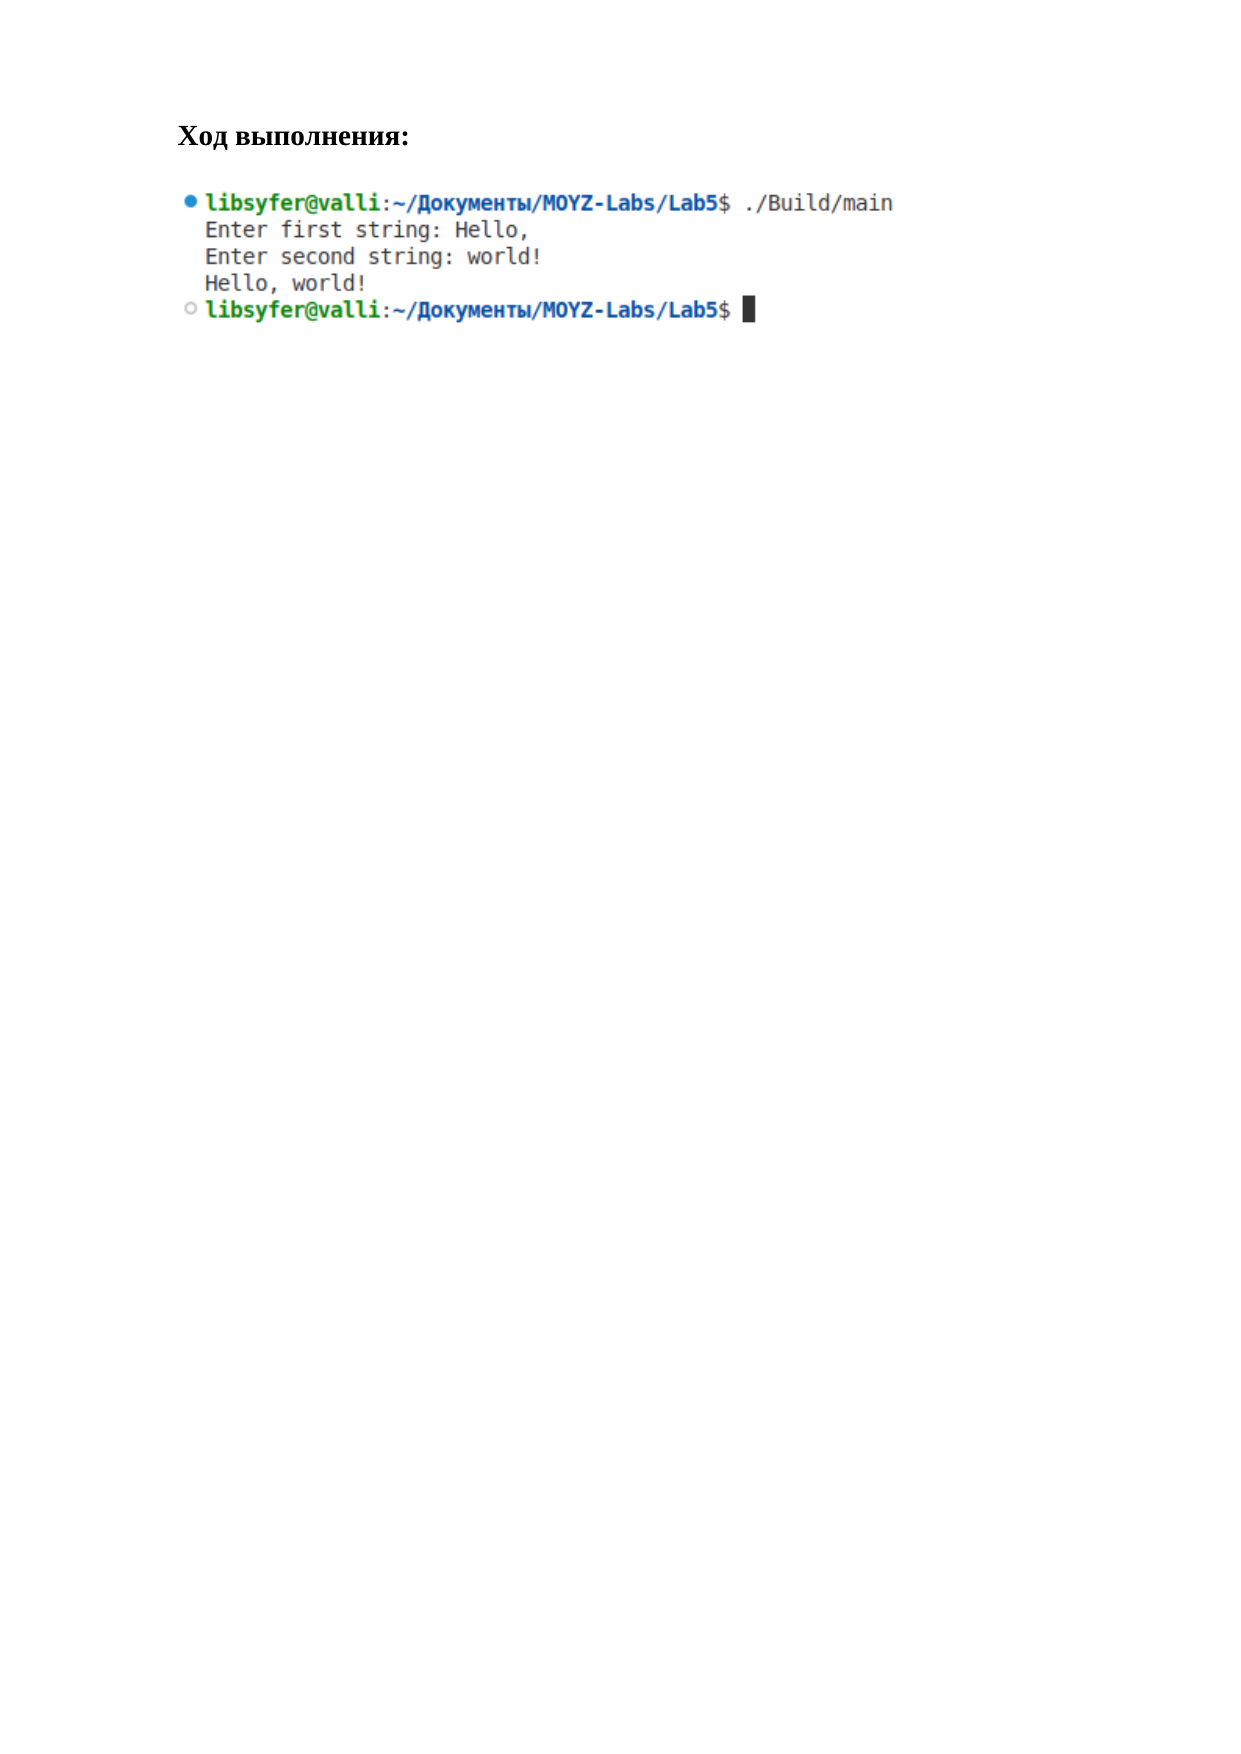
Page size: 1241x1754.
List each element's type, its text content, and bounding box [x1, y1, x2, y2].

picture [177, 171, 918, 343]
text Ход выполнения: [177, 118, 1152, 152]
